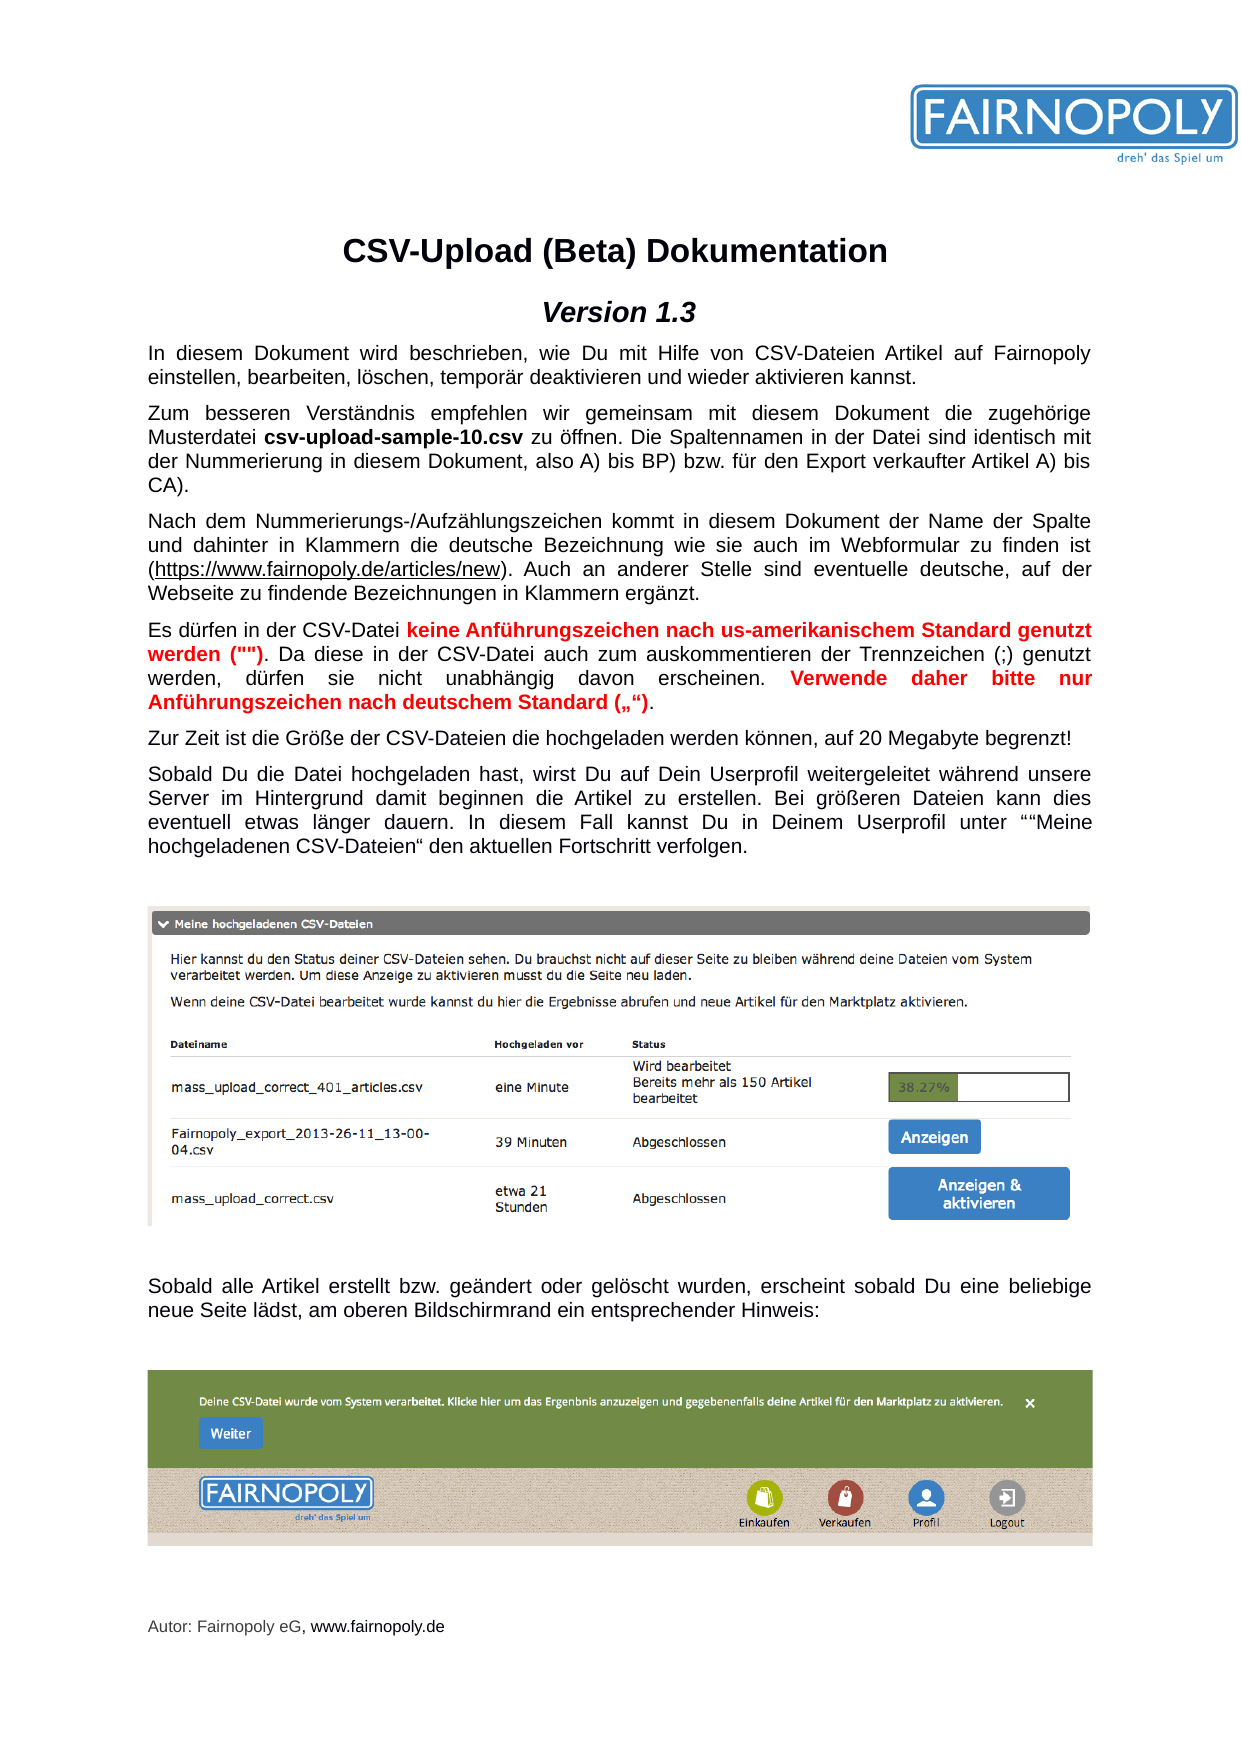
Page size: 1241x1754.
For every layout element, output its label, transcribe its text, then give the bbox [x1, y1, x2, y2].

text Nach dem Nummerierungs-/Aufzählungszeichen kommt in diesem Dokument der Name der Spalte und dahinter in Klammern die deutsche Bezeichnung wie sie auch im Webformular zu finden ist (https://www.fairnopoly.de/articles/new). Auch an anderer Stelle sind eventuelle deutsche, auf der Webseite zu findende Bezeichnungen in Klammern ergänzt. [148, 509, 1093, 605]
text Zum besseren Verständnis empfehlen wir gemeinsam mit diesem Dokument die zugehörige Musterdatei csv-upload-sample-10.csv zu öffnen. Die Spaltennamen in der Datei sind identisch mit der Nummerierung in diesem Dokument, also A) bis BP) bzw. für den Export verkaufter Artikel A) bis CA). [148, 401, 1093, 497]
subtitle Version 1.3 [148, 295, 1093, 328]
text Sobald Du die Datei hochgeladen hast, wirst Du auf Dein Userprofil weitergeleitet während unsere Server im Hintergrund damit beginnen die Artikel zu erstellen. Bei größeren Dateien kann dies eventuell etwas länger dauern. In diesem Fall kannst Du in Deinem Userprofil unter ““Meine hochgeladenen CSV-Dateien“ den aktuellen Fortschritt verfolgen. [148, 762, 1093, 858]
text Sobald alle Artikel erstellt bzw. geändert oder gelöscht wurden, erscheint sobald Du eine beliebige neue Seite lädst, am oberen Bildschirmrand ein entsprechender Hinweis: [148, 1274, 1093, 1322]
text Zur Zeit ist die Größe der CSV-Dateien die hochgeladen werden können, auf 20 Megabyte begrenzt! [148, 726, 1093, 750]
picture [147, 906, 1091, 1226]
picture [907, 75, 1241, 170]
text In diesem Dokument wird beschrieben, wie Du mit Hilfe von CSV-Dateien Artikel auf Fairnopoly einstellen, bearbeiten, löschen, temporär deaktivieren und wieder aktivieren kannst. [148, 341, 1093, 389]
text Es dürfen in der CSV-Datei keine Anführungszeichen nach us-amerikanischem Standard genutzt werden (""). Da diese in der CSV-Datei auch zum auskommentieren der Trennzeichen (;) genutzt werden, dürfen sie nicht unabhängig davon erscheinen. Verwende daher bitte nur Anführungszeichen nach deutschem Standard („“). [148, 618, 1093, 713]
picture [147, 1370, 1093, 1546]
subtitle CSV-Upload (Beta) Dokumentation [148, 231, 1093, 270]
